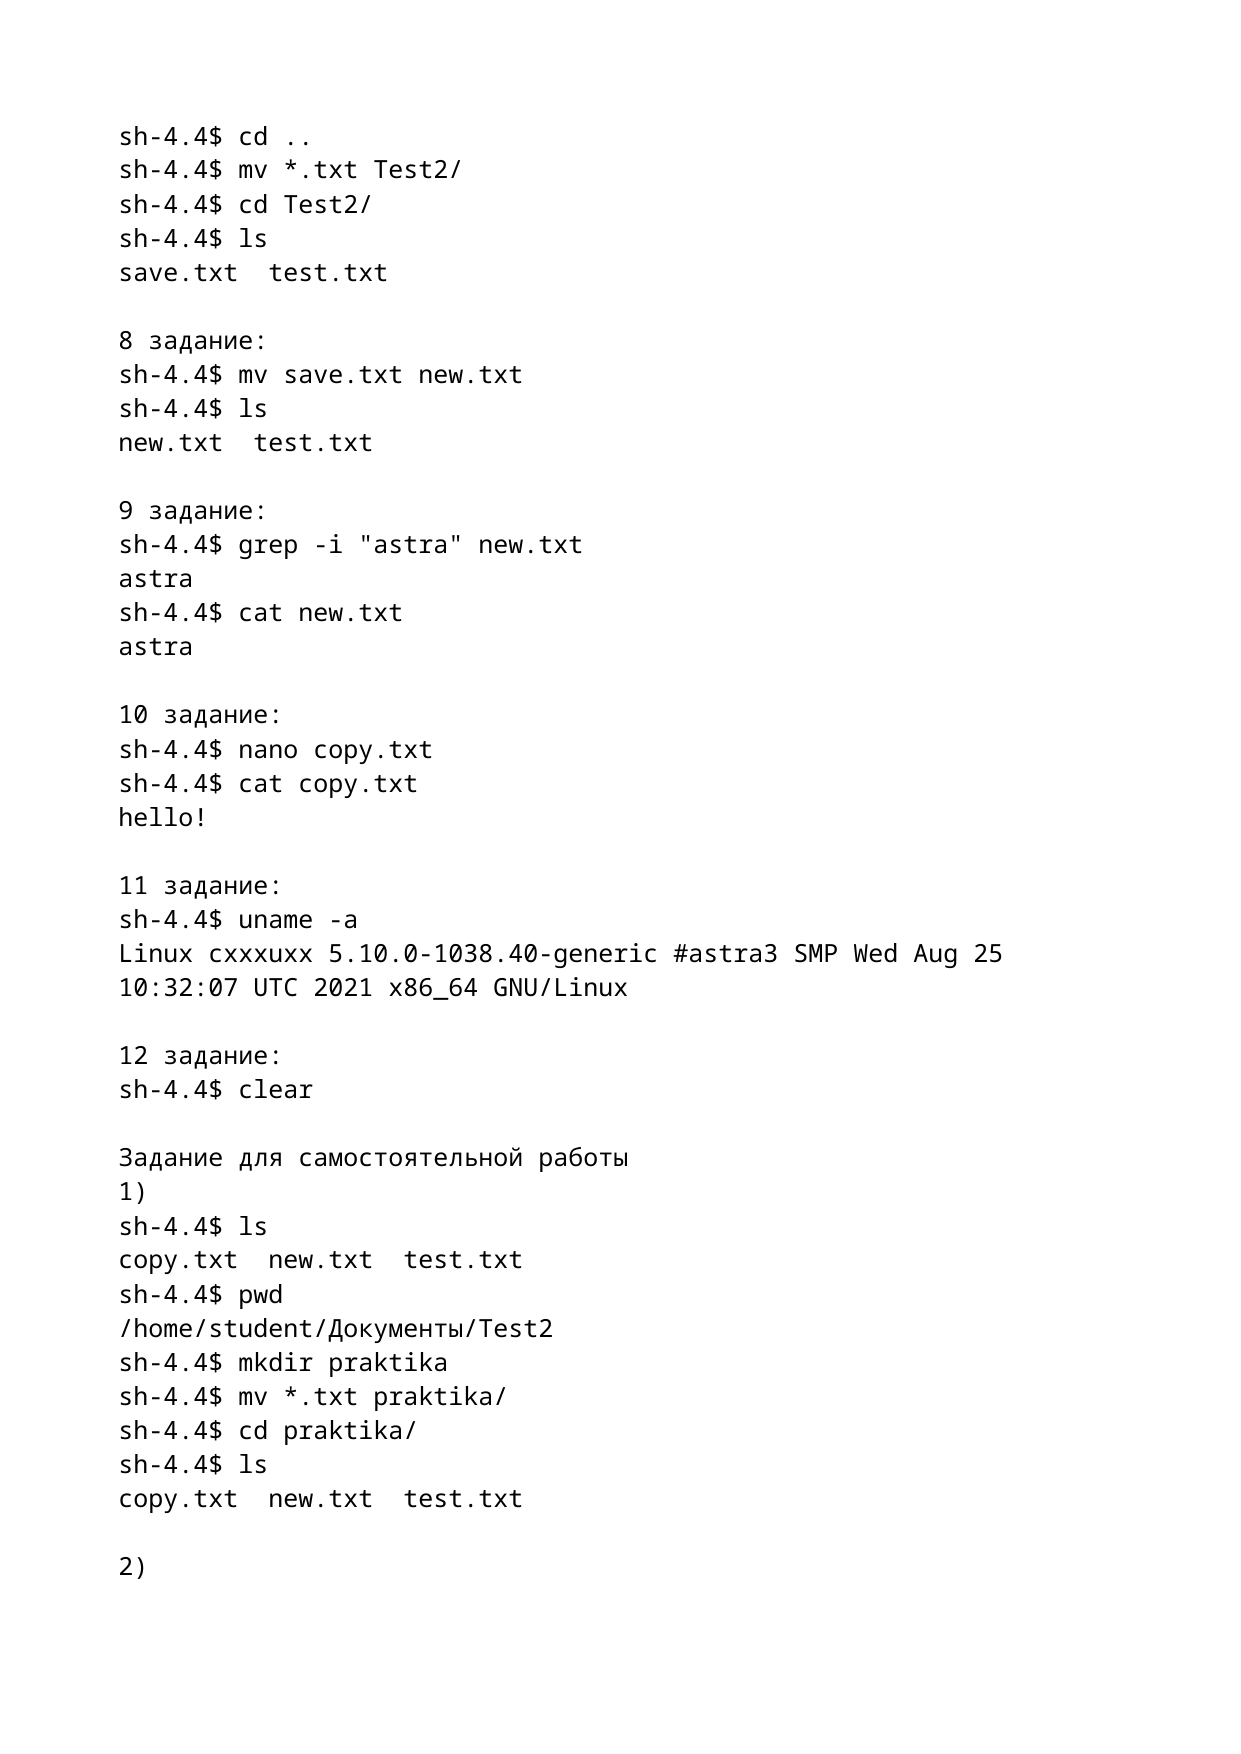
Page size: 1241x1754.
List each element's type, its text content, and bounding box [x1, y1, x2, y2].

text 8 задание: [118, 322, 1122, 357]
text Задание для самостоятельной работы [118, 1140, 1122, 1174]
text 2) [118, 1549, 1122, 1583]
text sh-4.4$ uname -a Linux cxxxuxx 5.10.0-1038.40-generic #astra3 SMP Wed Aug 25 10:32:07 UTC 2021 x86_64 GNU/Linux [118, 902, 1122, 1038]
text sh-4.4$ ls copy.txt new.txt test.txt sh-4.4$ pwd /home/student/Документы/Test2 sh-4.4$ mkdir praktika sh-4.4$ mv *.txt praktika/ sh-4.4$ cd praktika/ sh-4.4$ ls copy.txt new.txt test.txt [118, 1208, 1122, 1549]
text sh-4.4$ cd .. sh-4.4$ mv *.txt Test2/ sh-4.4$ cd Test2/ sh-4.4$ ls save.txt test.txt [118, 118, 1122, 322]
text 12 задание: [118, 1038, 1122, 1072]
text sh-4.4$ mv save.txt new.txt sh-4.4$ ls new.txt test.txt 9 задание: [118, 357, 1122, 527]
text sh-4.4$ grep -i "astra" new.txt astra sh-4.4$ cat new.txt astra 10 задание: [118, 527, 1122, 731]
text 1) [118, 1174, 1122, 1208]
text 11 задание: [118, 867, 1122, 902]
text sh-4.4$ nano copy.txt sh-4.4$ cat copy.txt hello! [118, 731, 1122, 867]
text sh-4.4$ clear [118, 1072, 1122, 1140]
